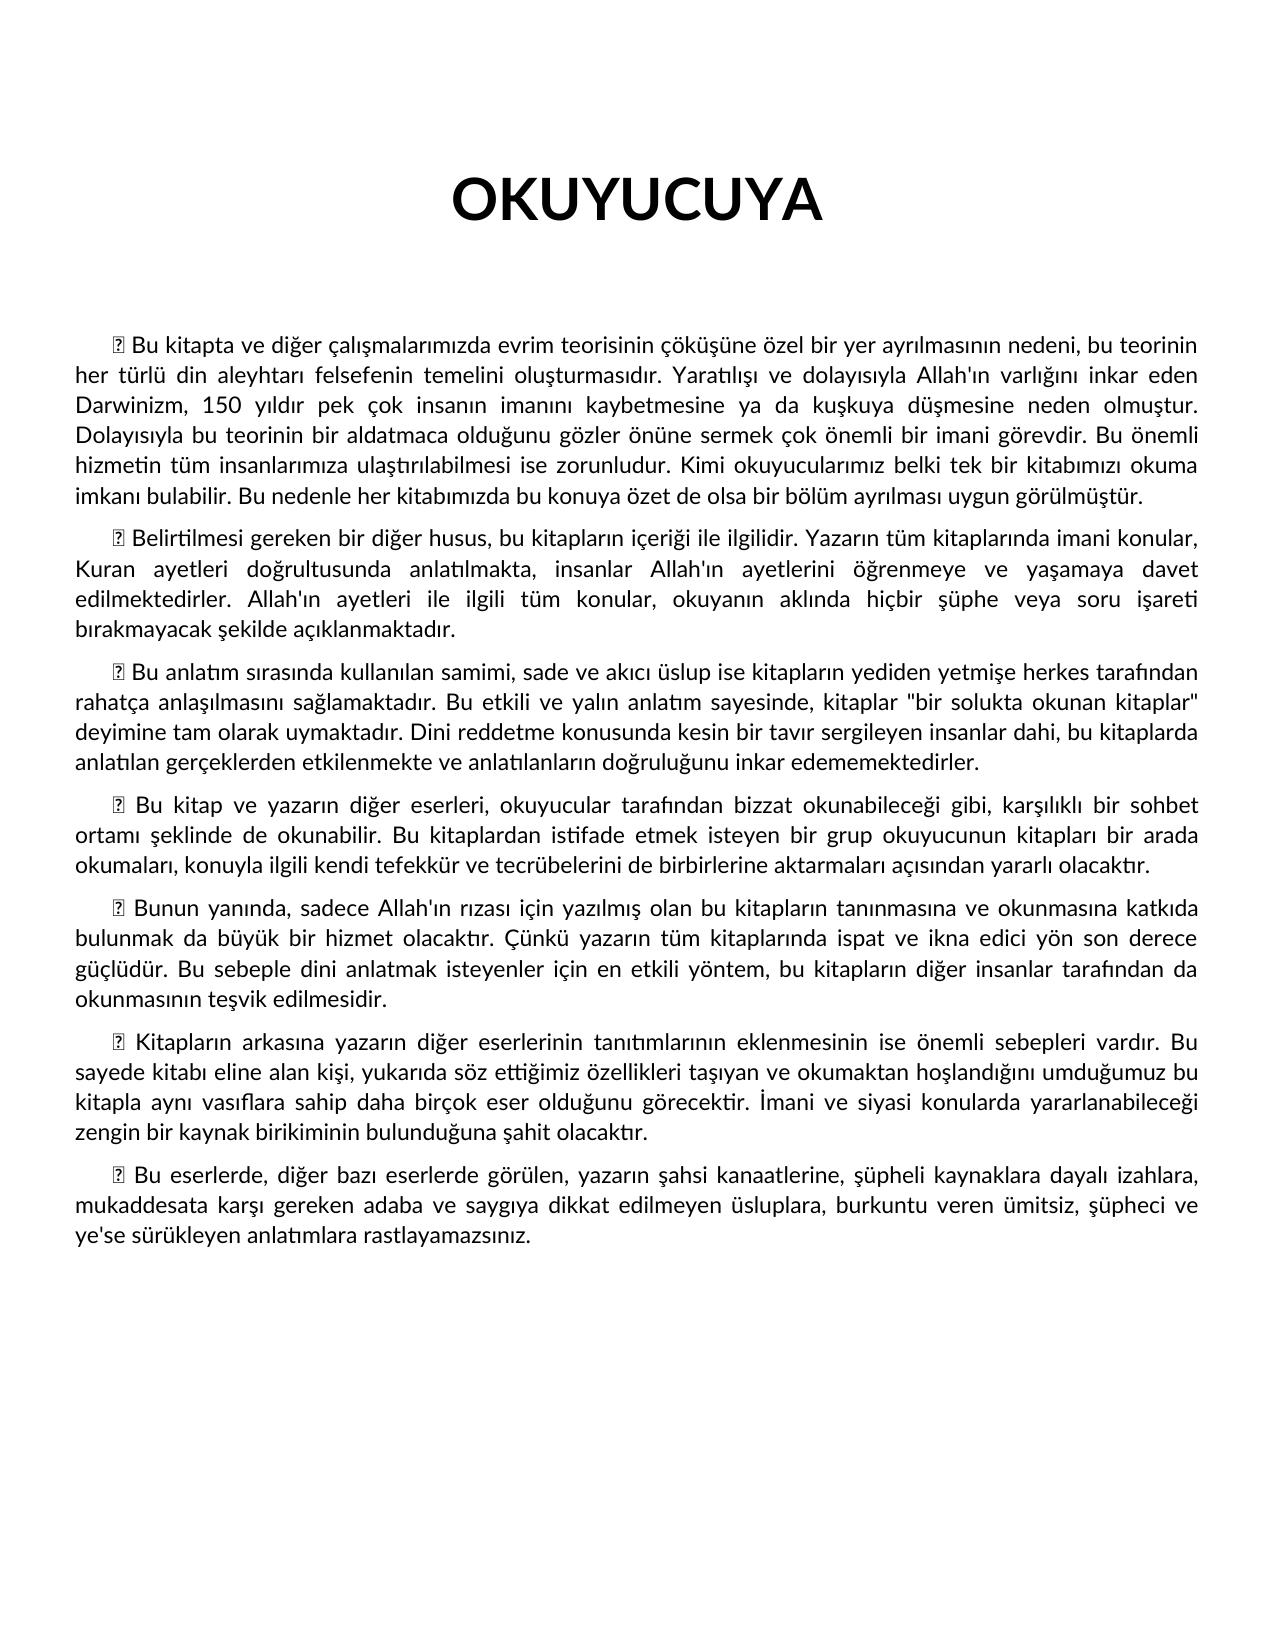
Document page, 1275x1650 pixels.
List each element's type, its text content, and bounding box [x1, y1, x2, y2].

text  Kitapların arkasına yazarın diğer eserlerinin tanıtımlarının eklenmesinin ise önemli sebepleri vardır. Bu sayede kitabı eline alan kişi, yukarıda söz ettiğimiz özellikleri taşıyan ve okumaktan hoşlandığını umduğumuz bu kitapla aynı vasıflara sahip daha birçok eser olduğunu görecektir. İmani ve siyasi konularda yararlanabileceği zengin bir kaynak birikiminin bulunduğuna şahit olacaktır. [75, 1027, 1200, 1145]
text  Bu eserlerde, diğer bazı eserlerde görülen, yazarın şahsi kanaatlerine, şüpheli kaynaklara dayalı izahlara, mukaddesata karşı gereken adaba ve saygıya dikkat edilmeyen üsluplara, burkuntu veren ümitsiz, şüpheci ve ye'se sürükleyen anlatımlara rastlayamazsınız. [75, 1161, 1200, 1248]
text  Bu anlatım sırasında kullanılan samimi, sade ve akıcı üslup ise kitapların yediden yetmişe herkes tarafından rahatça anlaşılmasını sağlamaktadır. Bu etkili ve yalın anlatım sayesinde, kitaplar "bir solukta okunan kitaplar" deyimine tam olarak uymaktadır. Dini reddetme konusunda kesin bir tavır sergileyen insanlar dahi, bu kitaplarda anlatılan gerçeklerden etkilenmekte ve anlatılanların doğruluğunu inkar edememektedirler. [75, 657, 1200, 776]
subtitle OKUYUCUYA [75, 162, 1200, 232]
text  Bu kitapta ve diğer çalışmalarımızda evrim teorisinin çöküşüne özel bir yer ayrılmasının nedeni, bu teorinin her türlü din aleyhtarı felsefenin temelini oluşturmasıdır. Yaratılışı ve dolayısıyla Allah'ın varlığını inkar eden Darwinizm, 150 yıldır pek çok insanın imanını kaybetmesine ya da kuşkuya düşmesine neden olmuştur. Dolayısıyla bu teorinin bir aldatmaca olduğunu gözler önüne sermek çok önemli bir imani görevdir. Bu önemli hizmetin tüm insanlarımıza ulaştırılabilmesi ise zorunludur. Kimi okuyucularımız belki tek bir kitabımızı okuma imkanı bulabilir. Bu nedenle her kitabımızda bu konuya özet de olsa bir bölüm ayrılması uygun görülmüştür. [75, 330, 1200, 509]
text  Bu kitap ve yazarın diğer eserleri, okuyucular tarafından bizzat okunabileceği gibi, karşılıklı bir sohbet ortamı şeklinde de okunabilir. Bu kitaplardan istifade etmek isteyen bir grup okuyucunun kitapları bir arada okumaları, konuyla ilgili kendi tefekkür ve tecrübelerini de birbirlerine aktarmaları açısından yararlı olacaktır. [75, 791, 1200, 879]
text  Belirtilmesi gereken bir diğer husus, bu kitapların içeriği ile ilgilidir. Yazarın tüm kitaplarında imani konular, Kuran ayetleri doğrultusunda anlatılmakta, insanlar Allah'ın ayetlerini öğrenmeye ve yaşamaya davet edilmektedirler. Allah'ın ayetleri ile ilgili tüm konular, okuyanın aklında hiçbir şüphe veya soru işareti bırakmayacak şekilde açıklanmaktadır. [75, 524, 1200, 642]
text  Bunun yanında, sadece Allah'ın rızası için yazılmış olan bu kitapların tanınmasına ve okunmasına katkıda bulunmak da büyük bir hizmet olacaktır. Çünkü yazarın tüm kitaplarında ispat ve ikna edici yön son derece güçlüdür. Bu sebeple dini anlatmak isteyenler için en etkili yöntem, bu kitapların diğer insanlar tarafından da okunmasının teşvik edilmesidir. [75, 894, 1200, 1012]
